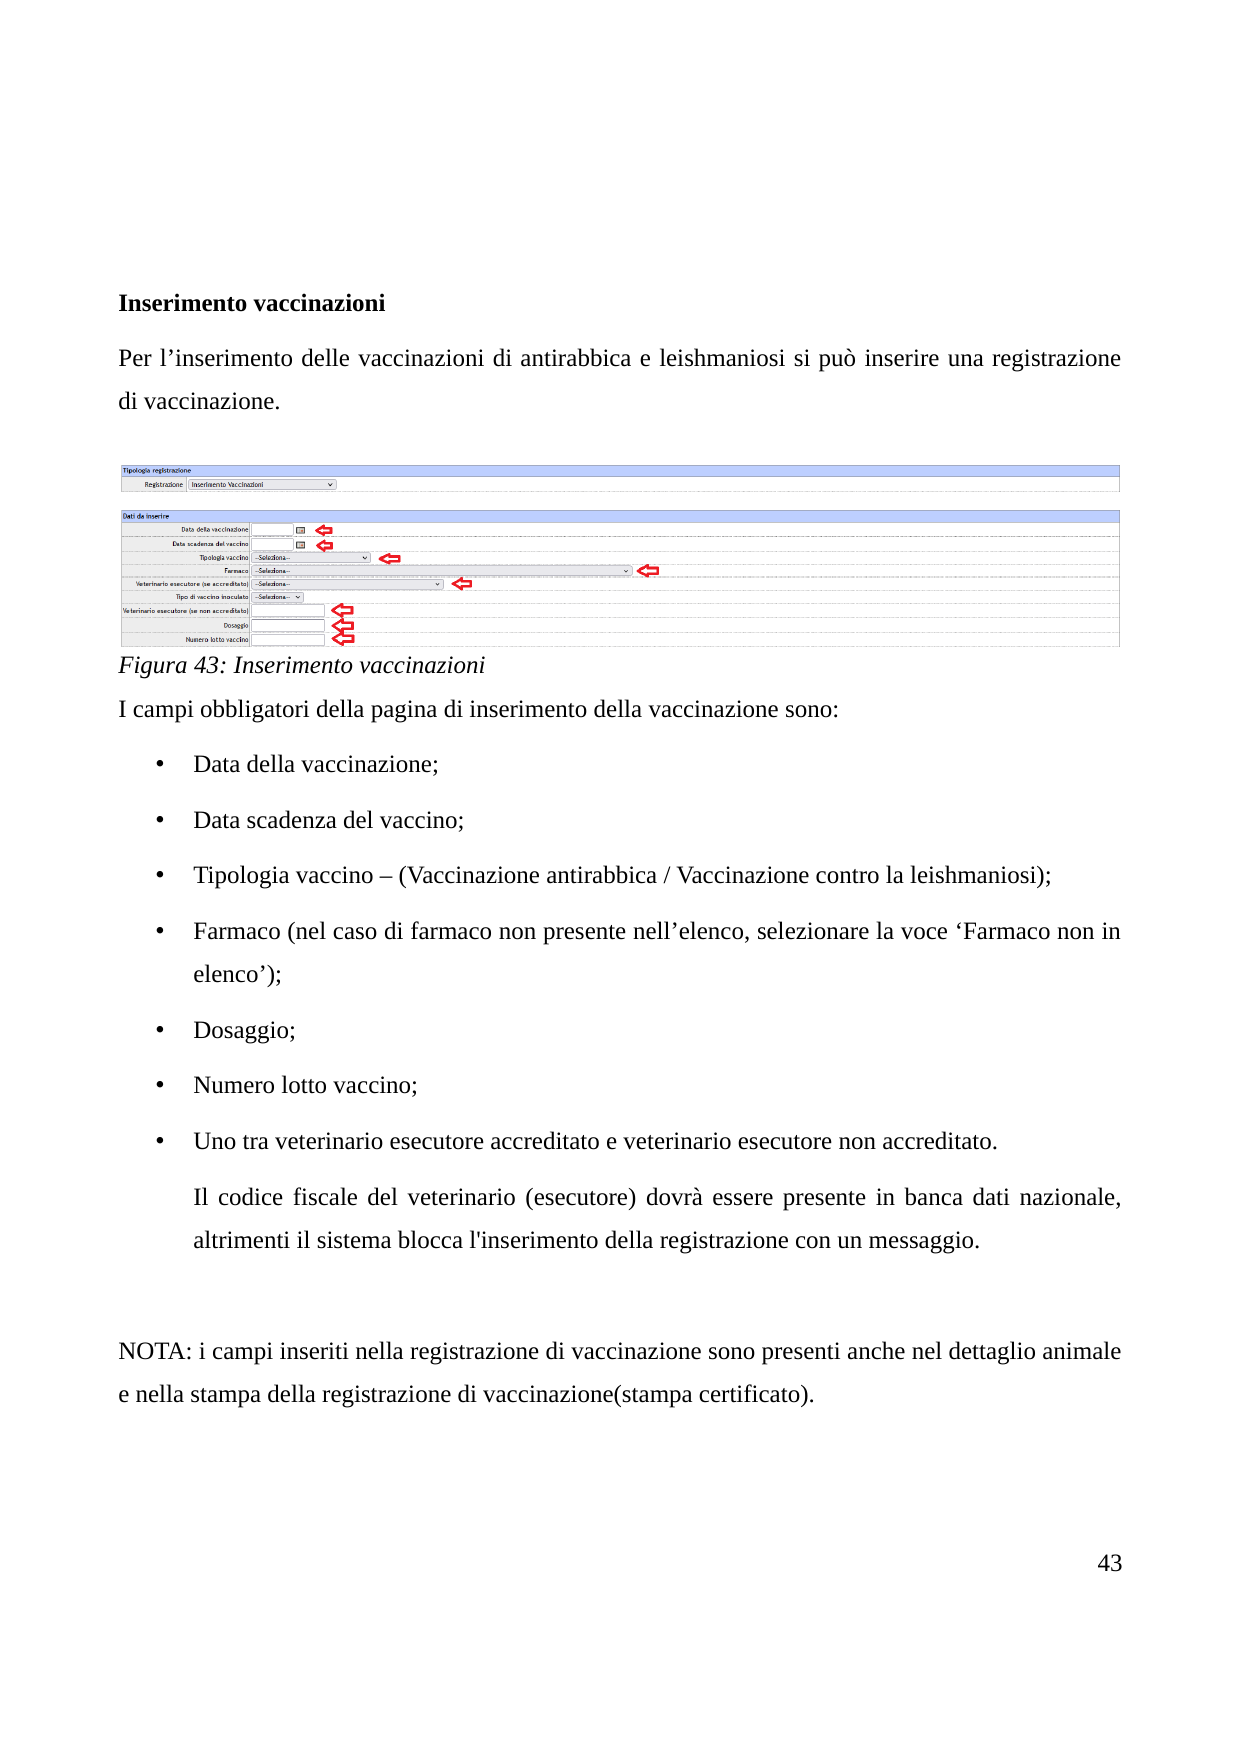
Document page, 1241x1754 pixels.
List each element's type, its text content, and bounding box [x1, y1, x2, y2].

text Per l’inserimento delle vaccinazioni di antirabbica e leishmaniosi si può inserire una registrazione di vaccinazione. [118, 343, 1122, 415]
list Il codice fiscale del veterinario (esecutore) dovrà essere presente in banca dati nazionale, altrimenti il sistema blocca l'inserimento della registrazione con un messaggio. [156, 1182, 1122, 1254]
text Figura 43: Inserimento vaccinazioni [118, 651, 1122, 679]
list Uno tra veterinario esecutore accreditato e veterinario esecutore non accreditato. [156, 1126, 1122, 1155]
list Farmaco (nel caso di farmaco non presente nell’elenco, selezionare la voce ‘Farmaco non in elenco’); [156, 916, 1122, 988]
text NOTA: i campi inseriti nella registrazione di vaccinazione sono presenti anche nel dettaglio animale e nella stampa della registrazione di vaccinazione(stampa certificato). [118, 1336, 1122, 1408]
list Dosaggio; [156, 1015, 1122, 1044]
text I campi obbligatori della pagina di inserimento della vaccinazione sono: [118, 679, 1122, 722]
list Data scadenza del vaccino; [156, 805, 1122, 834]
list Numero lotto vaccino; [156, 1071, 1122, 1099]
text [118, 442, 1122, 454]
list Data della vaccinazione; [156, 749, 1122, 778]
text Inserimento vaccinazioni [118, 288, 1122, 316]
list Tipologia vaccino – (Vaccinazione antirabbica / Vaccinazione contro la leishmaniosi); [156, 861, 1122, 889]
